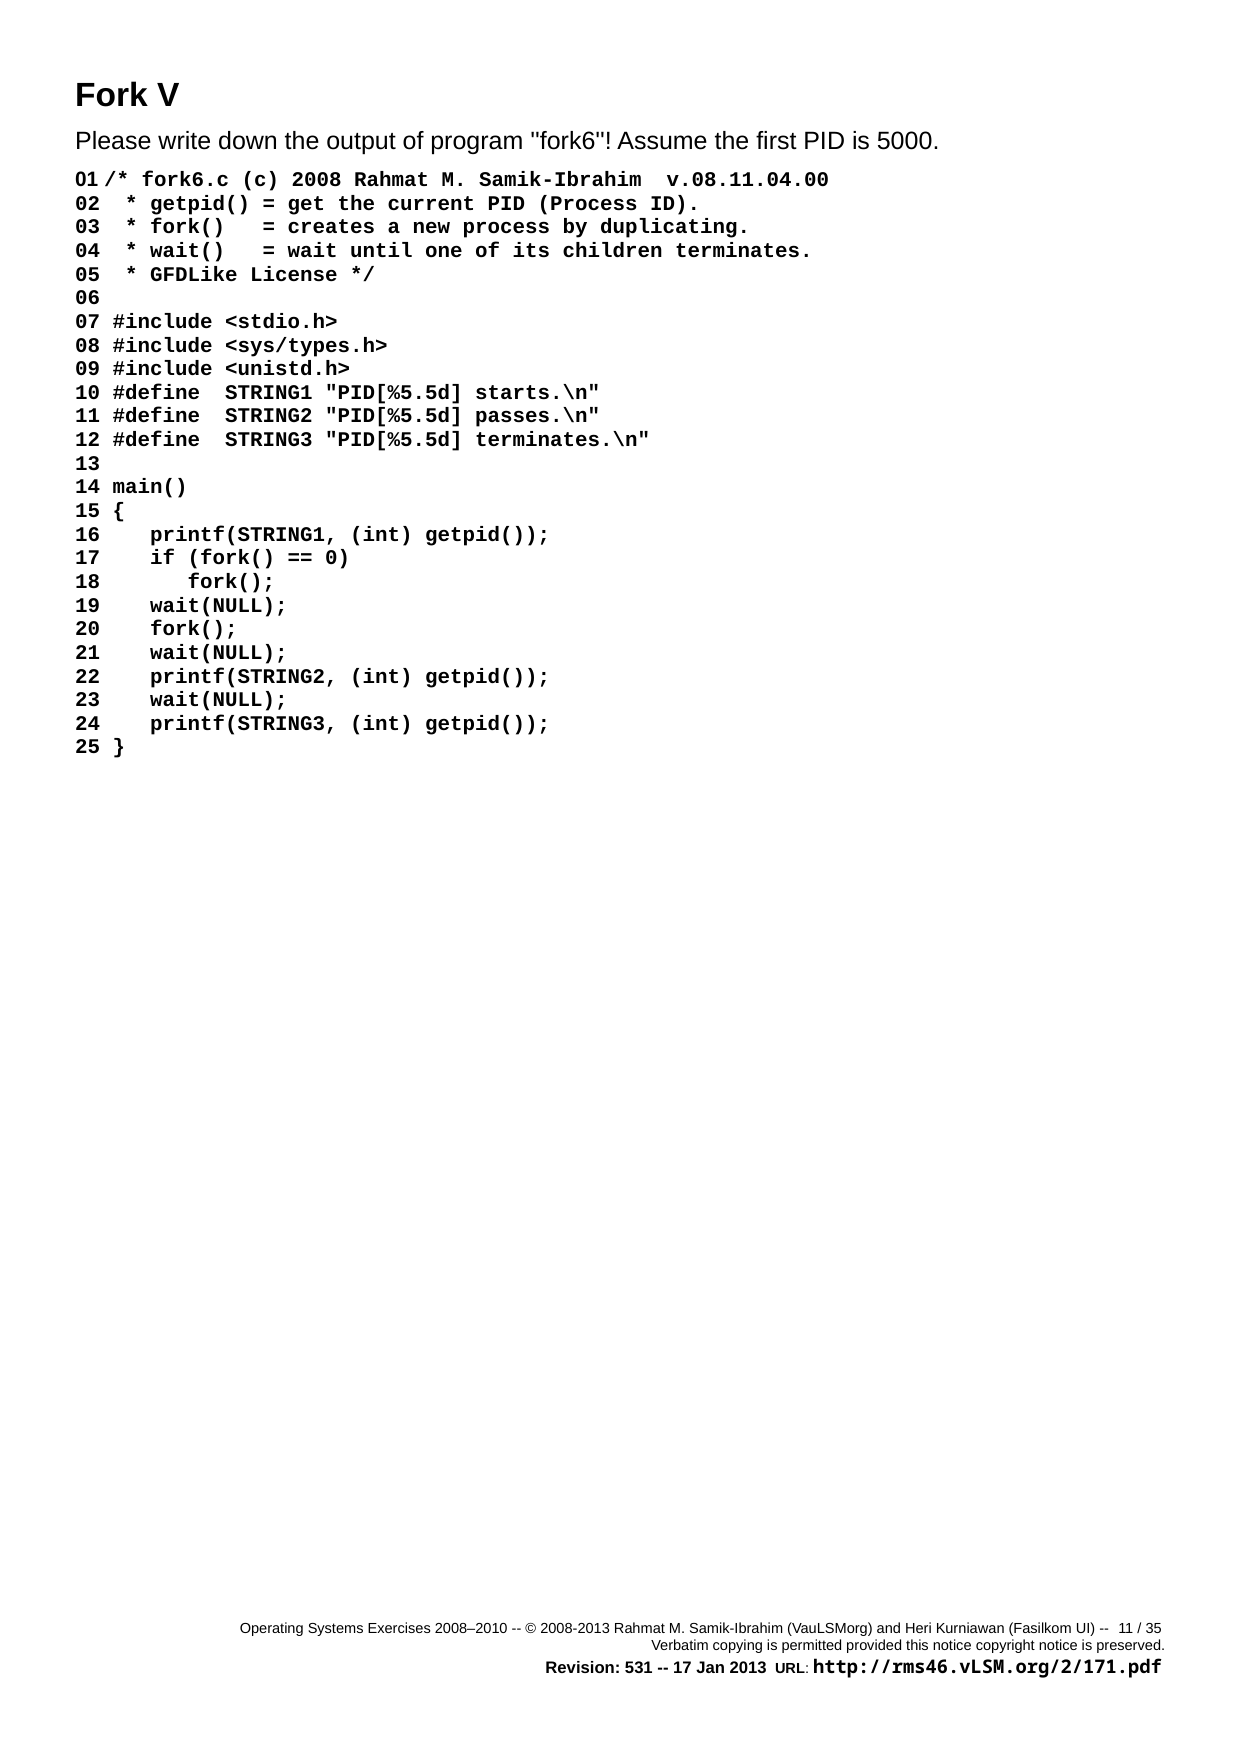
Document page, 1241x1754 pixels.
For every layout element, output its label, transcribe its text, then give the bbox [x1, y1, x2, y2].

text Please write down the output of program ''fork6''! Assume the first PID is 5000. [75, 126, 1166, 154]
list 14 main() [75, 476, 1166, 500]
list 06 [75, 287, 1166, 311]
list 15 { [75, 500, 1166, 524]
list 02 * getpid() = get the current PID (Process ID). [75, 193, 1166, 216]
list 09 #include <unistd.h> [75, 358, 1166, 382]
list 05 * GFDLike License */ [75, 264, 1166, 287]
list 21 wait(NULL); [75, 642, 1166, 666]
list 23 wait(NULL); [75, 689, 1166, 713]
list 17 if (fork() == 0) [75, 547, 1166, 571]
list 24 printf(STRING3, (int) getpid()); [75, 713, 1166, 737]
list 22 printf(STRING2, (int) getpid()); [75, 666, 1166, 689]
list 03 * fork() = creates a new process by duplicating. [75, 216, 1166, 240]
list 20 fork(); [75, 618, 1166, 642]
subtitle Fork V [75, 75, 1166, 114]
list 07 #include <stdio.h> [75, 311, 1166, 334]
list 10 #define STRING1 "PID[%5.5d] starts.\n" [75, 382, 1166, 406]
list 08 #include <sys/types.h> [75, 334, 1166, 358]
list 16 printf(STRING1, (int) getpid()); [75, 524, 1166, 547]
list 11 #define STRING2 "PID[%5.5d] passes.\n" [75, 406, 1166, 429]
list 18 fork(); [75, 571, 1166, 595]
list 01 /* fork6.c (c) 2008 Rahmat M. Samik-Ibrahim v.08.11.04.00 [75, 167, 1166, 193]
list 13 [75, 453, 1166, 476]
list 12 #define STRING3 "PID[%5.5d] terminates.\n" [75, 429, 1166, 453]
list 19 wait(NULL); [75, 595, 1166, 618]
list 25 } [75, 737, 1166, 760]
list 04 * wait() = wait until one of its children terminates. [75, 240, 1166, 264]
